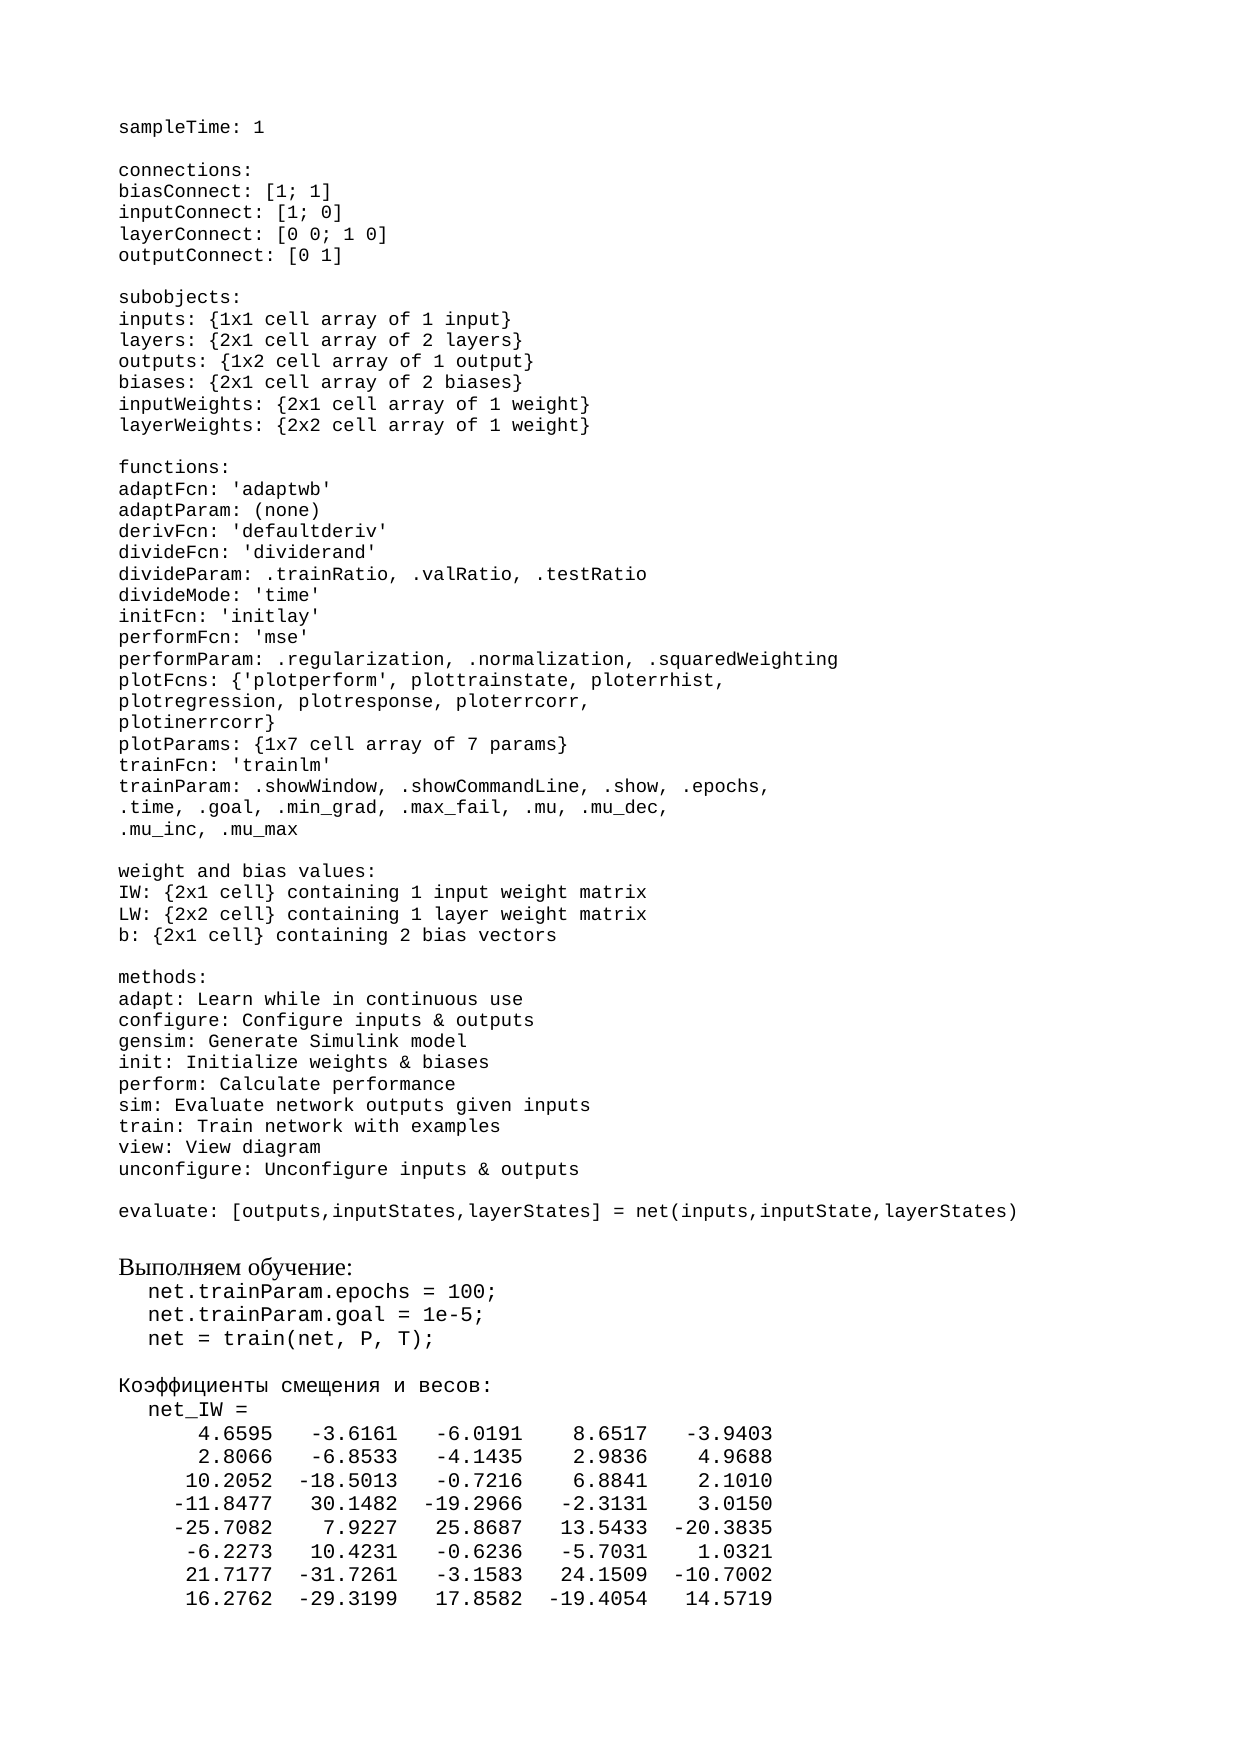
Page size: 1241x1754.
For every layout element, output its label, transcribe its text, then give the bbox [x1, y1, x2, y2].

text 2.8066 -6.8533 -4.1435 2.9836 4.9688 [148, 1446, 1122, 1470]
text trainFcn: 'trainlm' [118, 756, 1122, 777]
text .mu_inc, .mu_max [118, 819, 1122, 841]
text inputConnect: [1; 0] [118, 203, 1122, 224]
text biases: {2x1 cell array of 2 biases} [118, 373, 1122, 394]
text divideMode: 'time' [118, 586, 1122, 607]
text sim: Evaluate network outputs given inputs [118, 1096, 1122, 1117]
text inputWeights: {2x1 cell array of 1 weight} [118, 394, 1122, 416]
text b: {2x1 cell} containing 2 bias vectors [118, 926, 1122, 947]
text performFcn: 'mse' [118, 628, 1122, 649]
text 10.2052 -18.5013 -0.7216 6.8841 2.1010 [148, 1470, 1122, 1493]
text net = train(net, P, T); [148, 1328, 1122, 1352]
text weight and bias values: [118, 862, 1122, 883]
text divideParam: .trainRatio, .valRatio, .testRatio [118, 564, 1122, 586]
text divideFcn: 'dividerand' [118, 543, 1122, 564]
text -11.8477 30.1482 -19.2966 -2.3131 3.0150 [148, 1493, 1122, 1517]
text perform: Calculate performance [118, 1074, 1122, 1096]
text net.trainParam.epochs = 100; [148, 1281, 1122, 1304]
text Выполняем обучение: [118, 1252, 1122, 1281]
text 21.7177 -31.7261 -3.1583 24.1509 -10.7002 [148, 1564, 1122, 1588]
text view: View diagram [118, 1138, 1122, 1159]
text 16.2762 -29.3199 17.8582 -19.4054 14.5719 [148, 1588, 1122, 1612]
text adaptParam: (none) [118, 501, 1122, 522]
text net.trainParam.goal = 1e-5; [148, 1304, 1122, 1328]
text performParam: .regularization, .normalization, .squaredWeighting [118, 649, 1122, 671]
text adapt: Learn while in continuous use [118, 989, 1122, 1011]
text plotParams: {1x7 cell array of 7 params} [118, 734, 1122, 756]
text layers: {2x1 cell array of 2 layers} [118, 331, 1122, 352]
text biasConnect: [1; 1] [118, 182, 1122, 203]
text layerConnect: [0 0; 1 0] [118, 224, 1122, 246]
text evaluate: [outputs,inputStates,layerStates] = net(inputs,inputState,layerStates) [118, 1202, 1122, 1223]
text IW: {2x1 cell} containing 1 input weight matrix [118, 883, 1122, 904]
text adaptFcn: 'adaptwb' [118, 479, 1122, 501]
text train: Train network with examples [118, 1117, 1122, 1138]
text .time, .goal, .min_grad, .max_fail, .mu, .mu_dec, [118, 798, 1122, 819]
text methods: [118, 968, 1122, 989]
text gensim: Generate Simulink model [118, 1032, 1122, 1053]
text layerWeights: {2x2 cell array of 1 weight} [118, 416, 1122, 437]
text trainParam: .showWindow, .showCommandLine, .show, .epochs, [118, 777, 1122, 798]
text -6.2273 10.4231 -0.6236 -5.7031 1.0321 [148, 1541, 1122, 1564]
text 4.6595 -3.6161 -6.0191 8.6517 -3.9403 [148, 1422, 1122, 1446]
text initFcn: 'initlay' [118, 607, 1122, 628]
text subobjects: [118, 288, 1122, 309]
text LW: {2x2 cell} containing 1 layer weight matrix [118, 904, 1122, 926]
text net_IW = [148, 1399, 1122, 1422]
text plotinerrcorr} [118, 713, 1122, 734]
text plotFcns: {'plotperform', plottrainstate, ploterrhist, [118, 671, 1122, 692]
text connections: [118, 161, 1122, 182]
text -25.7082 7.9227 25.8687 13.5433 -20.3835 [148, 1517, 1122, 1541]
text inputs: {1x1 cell array of 1 input} [118, 309, 1122, 331]
text sampleTime: 1 [118, 118, 1122, 139]
text outputConnect: [0 1] [118, 246, 1122, 267]
text configure: Configure inputs & outputs [118, 1011, 1122, 1032]
text functions: [118, 458, 1122, 479]
text init: Initialize weights & biases [118, 1053, 1122, 1074]
text Коэффициенты смещения и весов: [118, 1375, 1122, 1399]
text plotregression, plotresponse, ploterrcorr, [118, 692, 1122, 713]
text outputs: {1x2 cell array of 1 output} [118, 352, 1122, 373]
text derivFcn: 'defaultderiv' [118, 522, 1122, 543]
text unconfigure: Unconfigure inputs & outputs [118, 1159, 1122, 1181]
